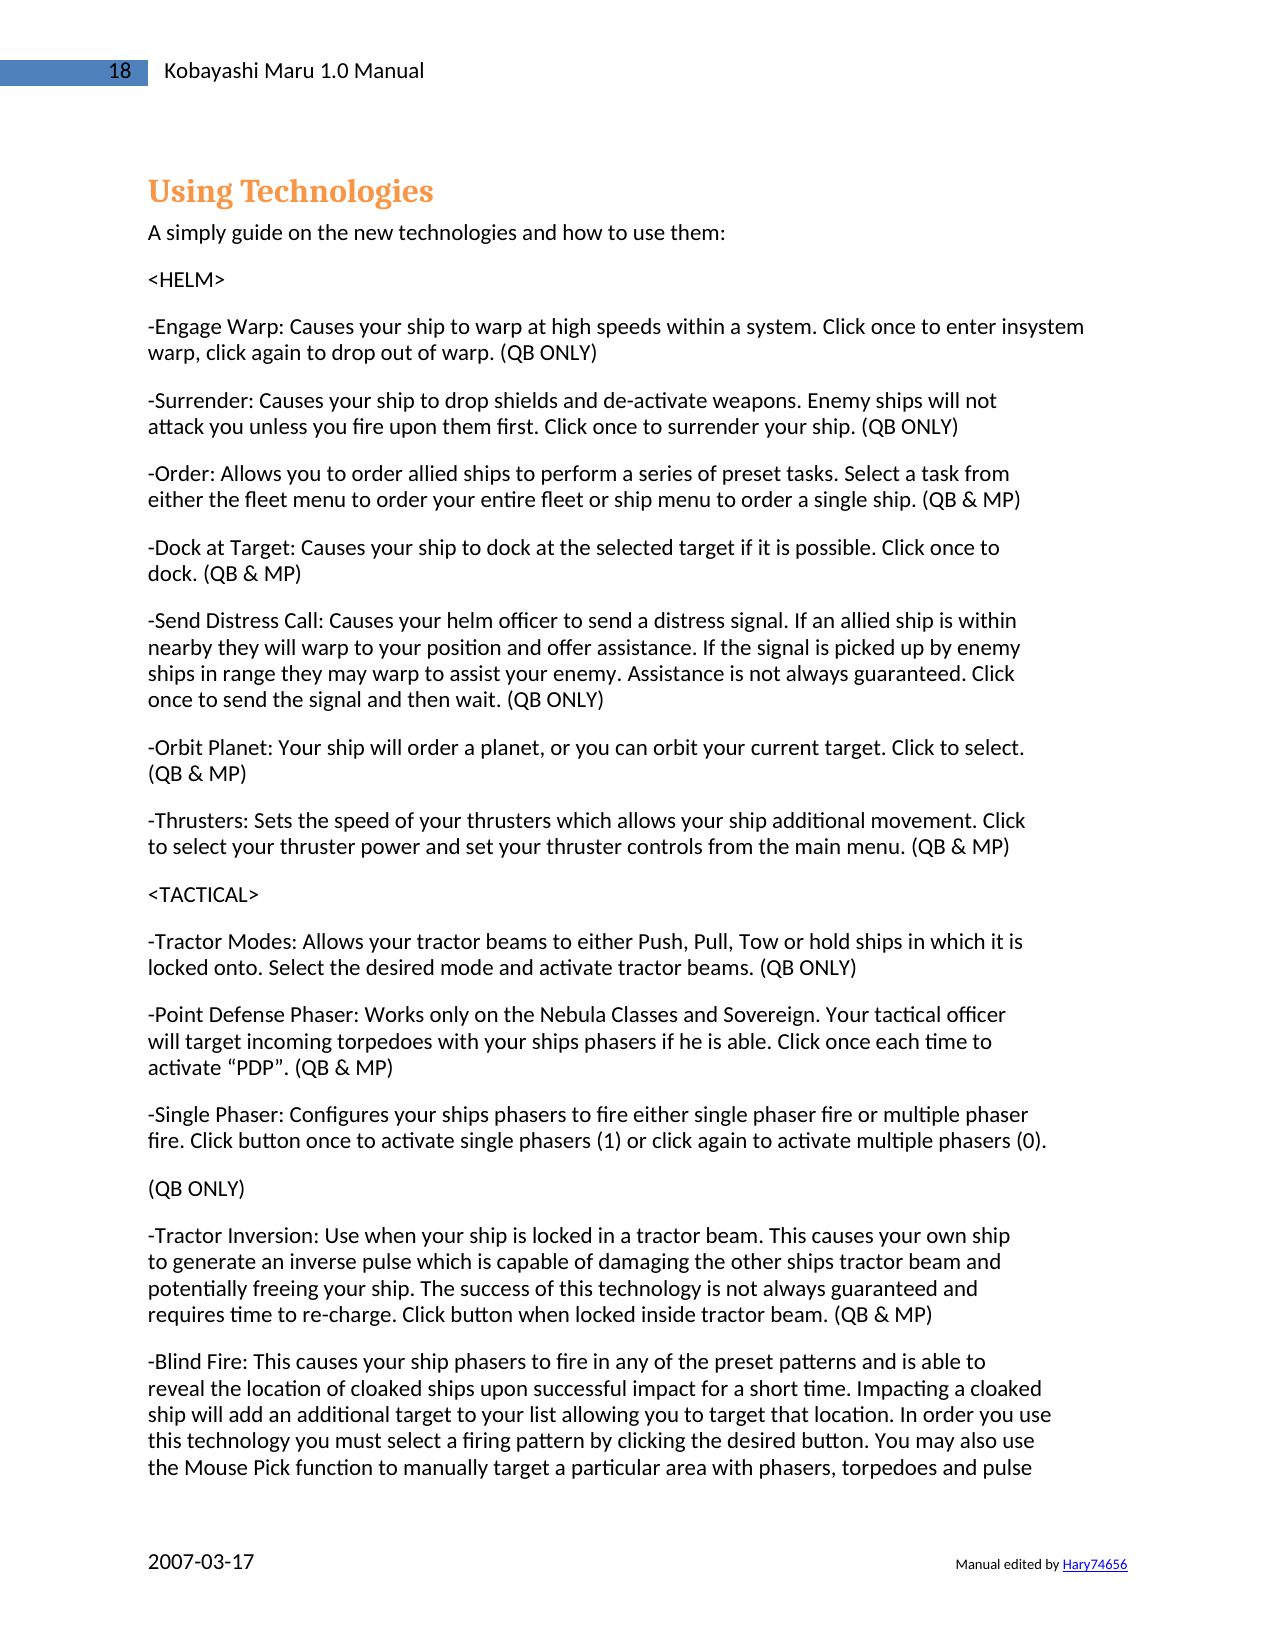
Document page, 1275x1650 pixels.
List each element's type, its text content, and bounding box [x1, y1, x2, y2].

text -Surrender: Causes your ship to drop shields and de-activate weapons. Enemy ships will not attack you unless you fire upon them first. Click once to surrender your ship. (QB ONLY) [148, 391, 1127, 440]
text -Orbit Planet: Your ship will order a planet, or you can orbit your current target. Click to select. (QB & MP) [148, 738, 1127, 787]
text -Blind Fire: This causes your ship phasers to fire in any of the preset patterns and is able to reveal the location of cloaked ships upon successful impact for a short time. Impacting a cloaked ship will add an additional target to your list allowing you to target that location. In order you use this technology you must select a firing pattern by clicking the desired button. You may also use the Mouse Pick function to manually target a particular area with phasers, torpedoes and pulse [148, 1352, 1127, 1481]
text -Tractor Modes: Allows your tractor beams to either Push, Pull, Tow or hold ships in which it is locked onto. Select the desired mode and activate tractor beams. (QB ONLY) [148, 932, 1127, 981]
text -Tractor Inversion: Use when your ship is locked in a tractor beam. This causes your own ship to generate an inverse pulse which is capable of damaging the other ships tractor beam and potentially freeing your ship. The success of this technology is not always guaranteed and requires time to re-charge. Click button when locked inside tractor beam. (QB & MP) [148, 1226, 1127, 1328]
text -Send Distress Call: Causes your helm officer to send a distress signal. If an allied ship is within nearby they will warp to your position and offer assistance. If the signal is picked up by enemy ships in range they may warp to assist your enemy. Assistance is not always guaranteed. Click once to send the signal and then wait. (QB ONLY) [148, 611, 1127, 713]
text A simply guide on the new technologies and how to use them: [148, 223, 1127, 246]
text <HELM> [148, 270, 1127, 293]
subtitle Using Technologies [148, 173, 1127, 211]
text -Order: Allows you to order allied ships to perform a series of preset tasks. Select a task from either the fleet menu to order your entire fleet or ship menu to order a single ship. (QB & MP) [148, 464, 1127, 514]
text -Engage Warp: Causes your ship to warp at high speeds within a system. Click once to enter insystem warp, click again to drop out of warp. (QB ONLY) [148, 317, 1127, 367]
text <TACTICAL> [148, 885, 1127, 908]
text -Point Defense Phaser: Works only on the Nebula Classes and Sovereign. Your tactical officer will target incoming torpedoes with your ships phasers if he is able. Click once each time to activate “PDP”. (QB & MP) [148, 1006, 1127, 1081]
text -Single Phaser: Configures your ships phasers to fire either single phaser fire or multiple phaser fire. Click button once to activate single phasers (1) or click again to activate multiple phasers (0). [148, 1105, 1127, 1155]
text -Dock at Target: Causes your ship to dock at the selected target if it is possible. Click once to dock. (QB & MP) [148, 538, 1127, 587]
text (QB ONLY) [148, 1179, 1127, 1202]
text -Thrusters: Sets the speed of your thrusters which allows your ship additional movement. Click to select your thruster power and set your thruster controls from the main menu. (QB & MP) [148, 811, 1127, 861]
